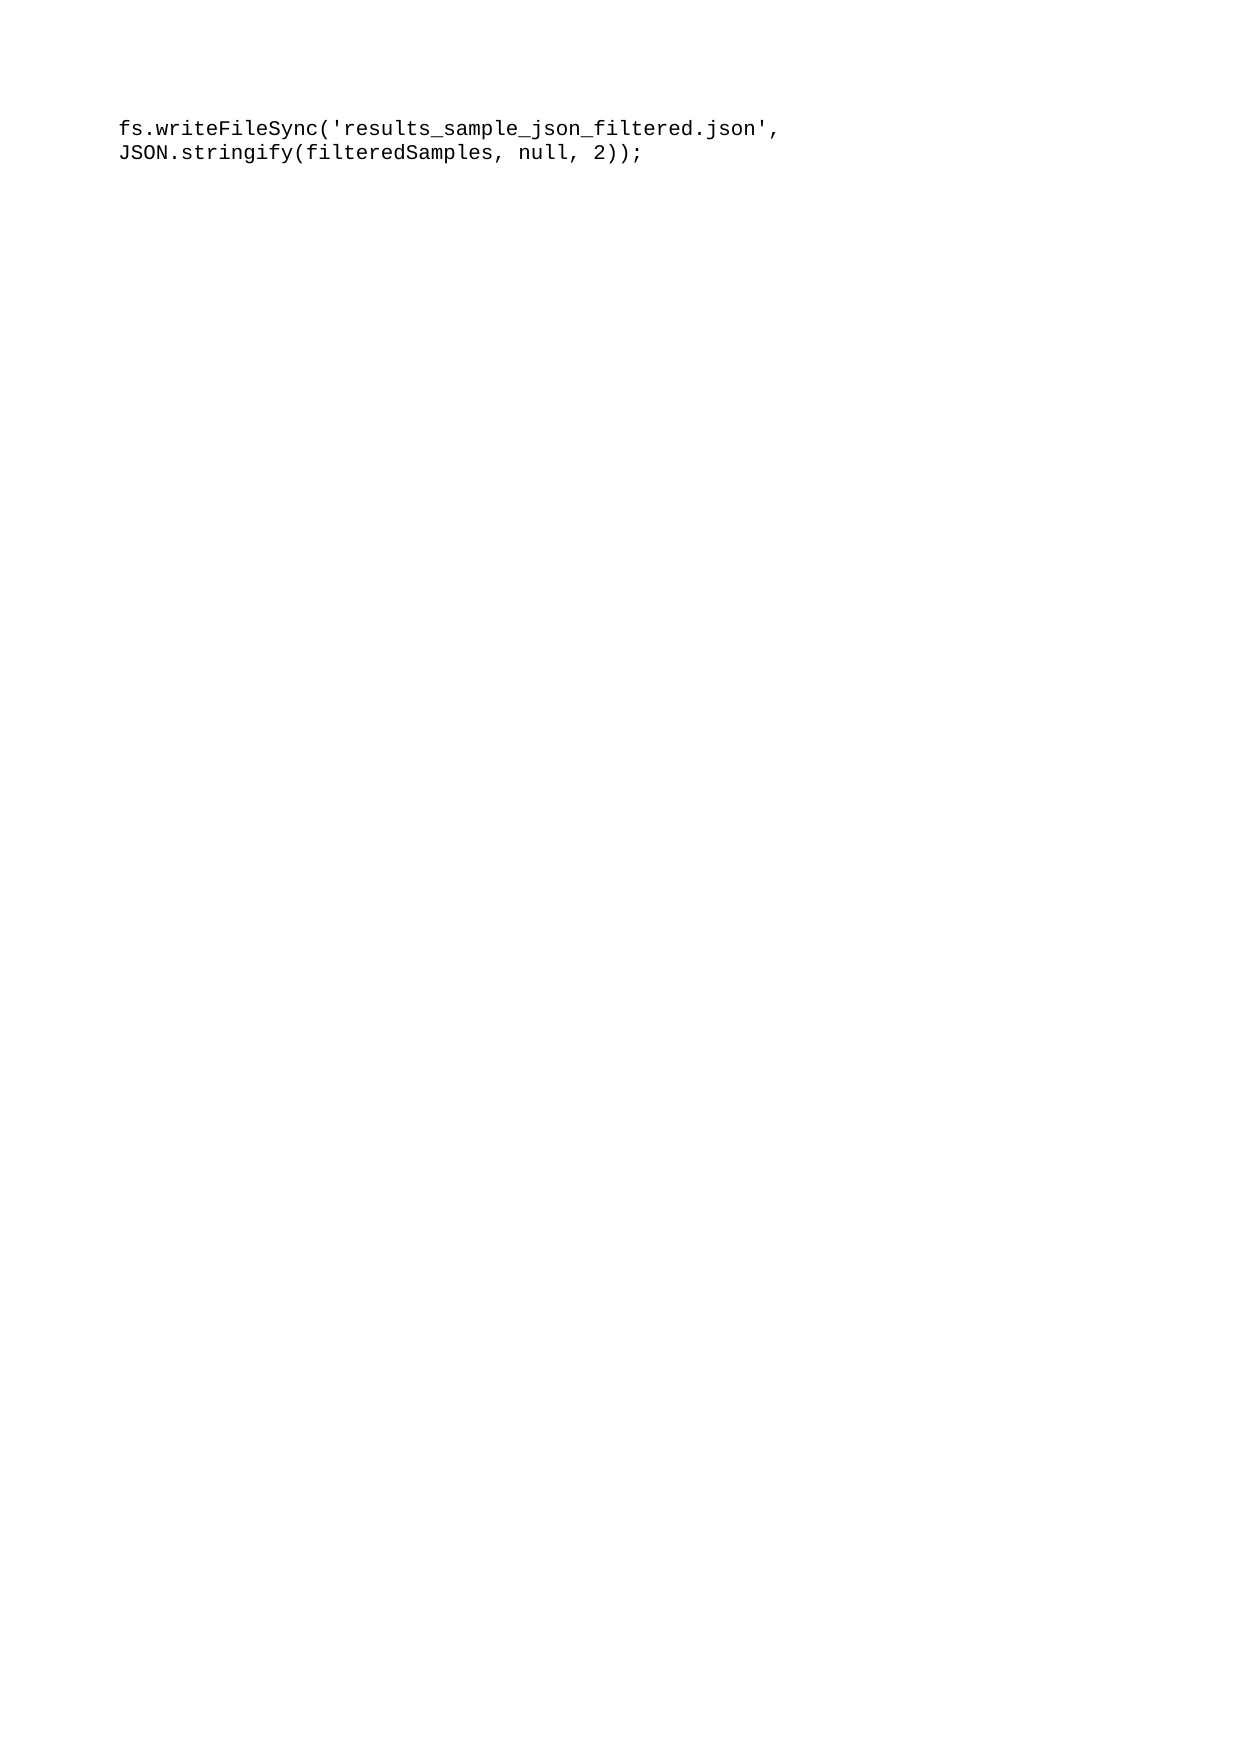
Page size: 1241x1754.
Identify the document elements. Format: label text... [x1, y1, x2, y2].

text fs.writeFileSync('results_sample_json_filtered.json', JSON.stringify(filteredSamples, null, 2)); [118, 118, 1122, 165]
